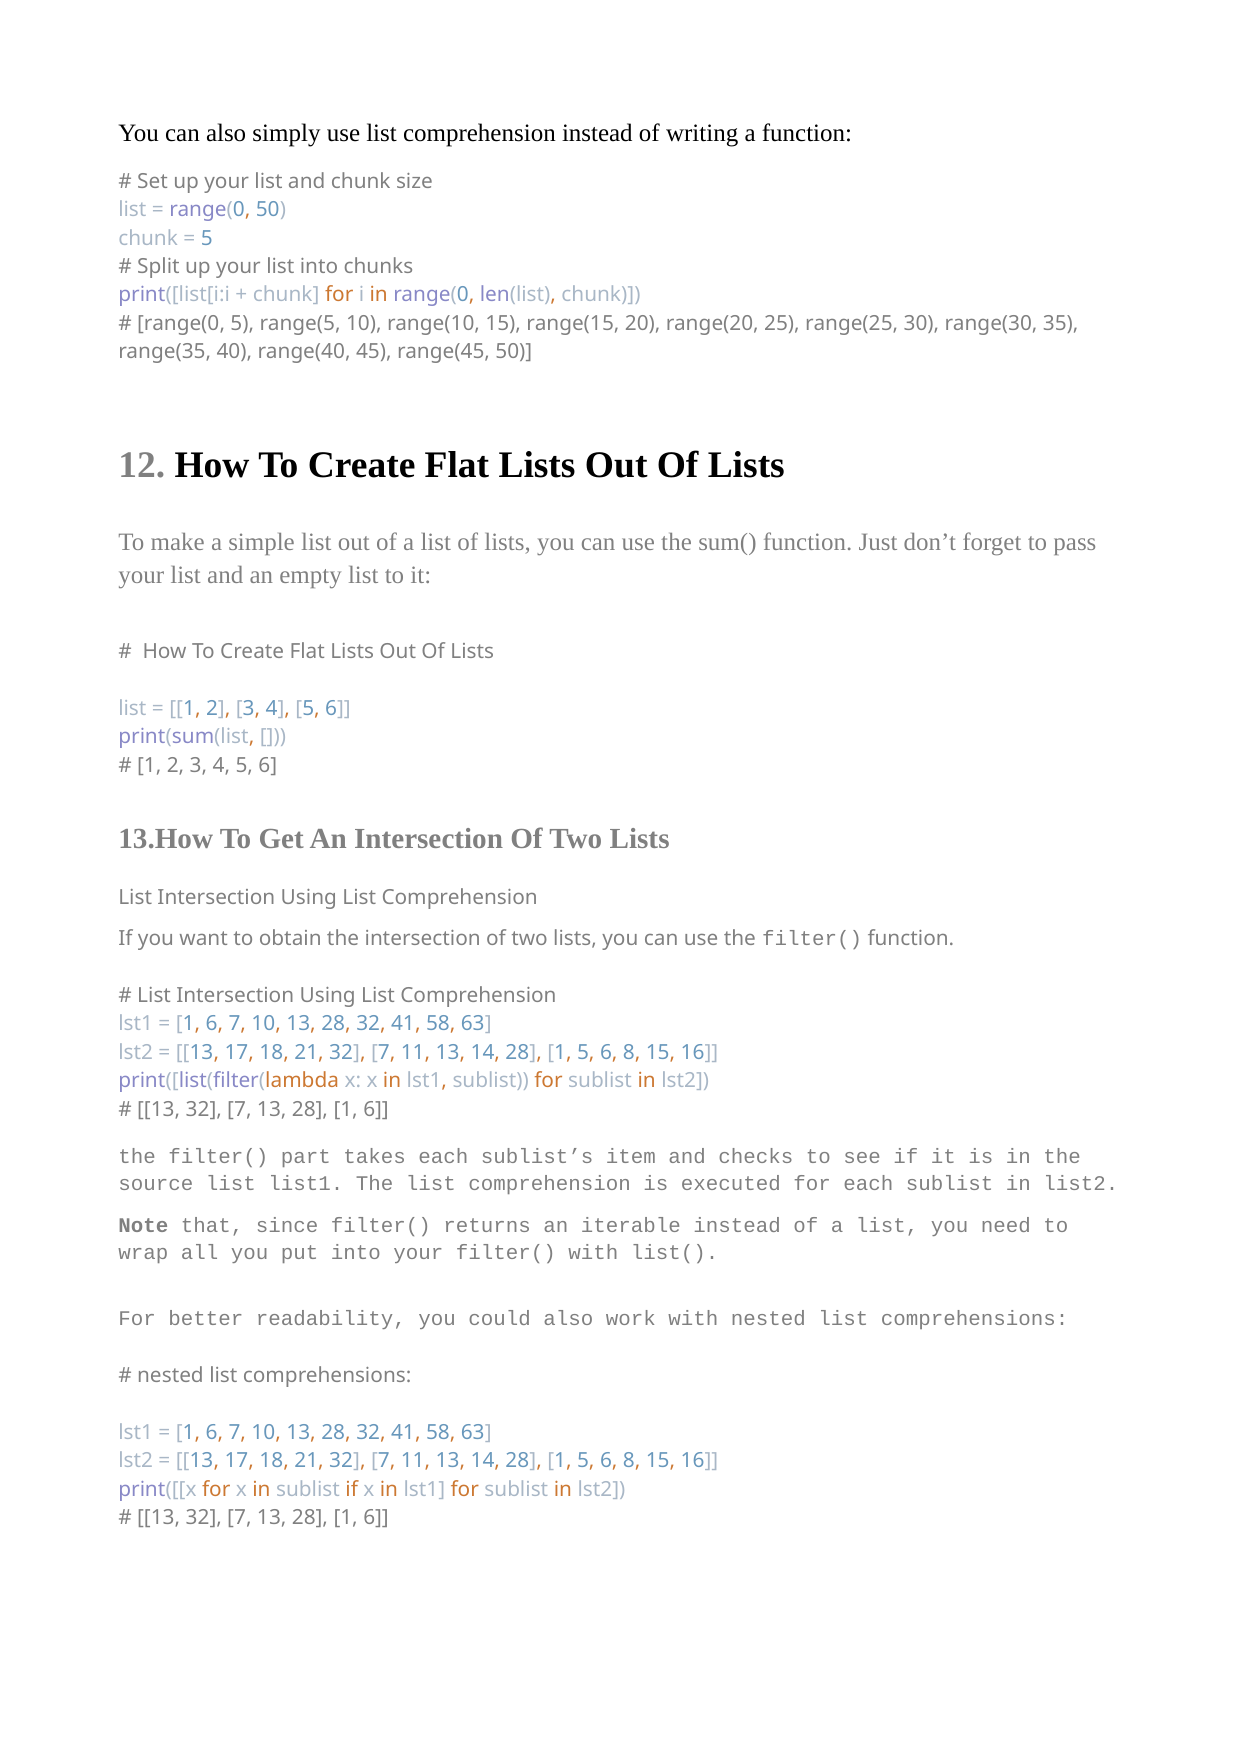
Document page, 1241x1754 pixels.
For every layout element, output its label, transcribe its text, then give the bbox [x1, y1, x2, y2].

text # nested list comprehensions: lst1 = [1, 6, 7, 10, 13, 28, 32, 41, 58, 63] lst2 = [[13, 17, 18, 21, 32], [7, 11, 13, 14, 28], [1, 5, 6, 8, 15, 16]] print([[x for x in sublist if x in lst1] for sublist in lst2]) # [[13, 32], [7, 13, 28], [1, 6]] [118, 1360, 1122, 1531]
subtitle 12. How To Create Flat Lists Out Of Lists [118, 443, 1122, 486]
subtitle List Intersection Using List Comprehension [118, 882, 1122, 911]
text # Set up your list and chunk size list = range(0, 50) chunk = 5 # Split up your list into chunks print([list[i:i + chunk] for i in range(0, len(list), chunk)]) # [range(0, 5), range(5, 10), range(10, 15), range(15, 20), range(20, 25), range(25, 30), range(30, 35), range(35, 40), range(40, 45), range(45, 50)] [118, 166, 1122, 365]
text To make a simple list out of a list of lists, you can use the sum() function. Just don’t forget to pass your list and an empty list to it: [118, 527, 1122, 589]
text the filter() part takes each sublist’s item and checks to see if it is in the source list list1. The list comprehension is executed for each sublist in list2. [118, 1146, 1122, 1197]
text You can also simply use list comprehension instead of writing a function: [118, 118, 1122, 147]
text # List Intersection Using List Comprehension lst1 = [1, 6, 7, 10, 13, 28, 32, 41, 58, 63] lst2 = [[13, 17, 18, 21, 32], [7, 11, 13, 14, 28], [1, 5, 6, 8, 15, 16]] print([list(filter(lambda x: x in lst1, sublist)) for sublist in lst2]) # [[13, 32], [7, 13, 28], [1, 6]] [118, 980, 1122, 1122]
text # How To Create Flat Lists Out Of Lists list = [[1, 2], [3, 4], [5, 6]] print(sum(list, [])) # [1, 2, 3, 4, 5, 6] [118, 636, 1122, 778]
text Note that, since filter() returns an iterable instead of a list, you need to wrap all you put into your filter() with list(). [118, 1215, 1122, 1266]
text For better readability, you could also work with nested list comprehensions: [118, 1308, 1122, 1331]
subtitle 13.How To Get An Intersection Of Two Lists [118, 821, 1122, 855]
text If you want to obtain the intersection of two lists, you can use the filter() function. [118, 923, 1122, 952]
